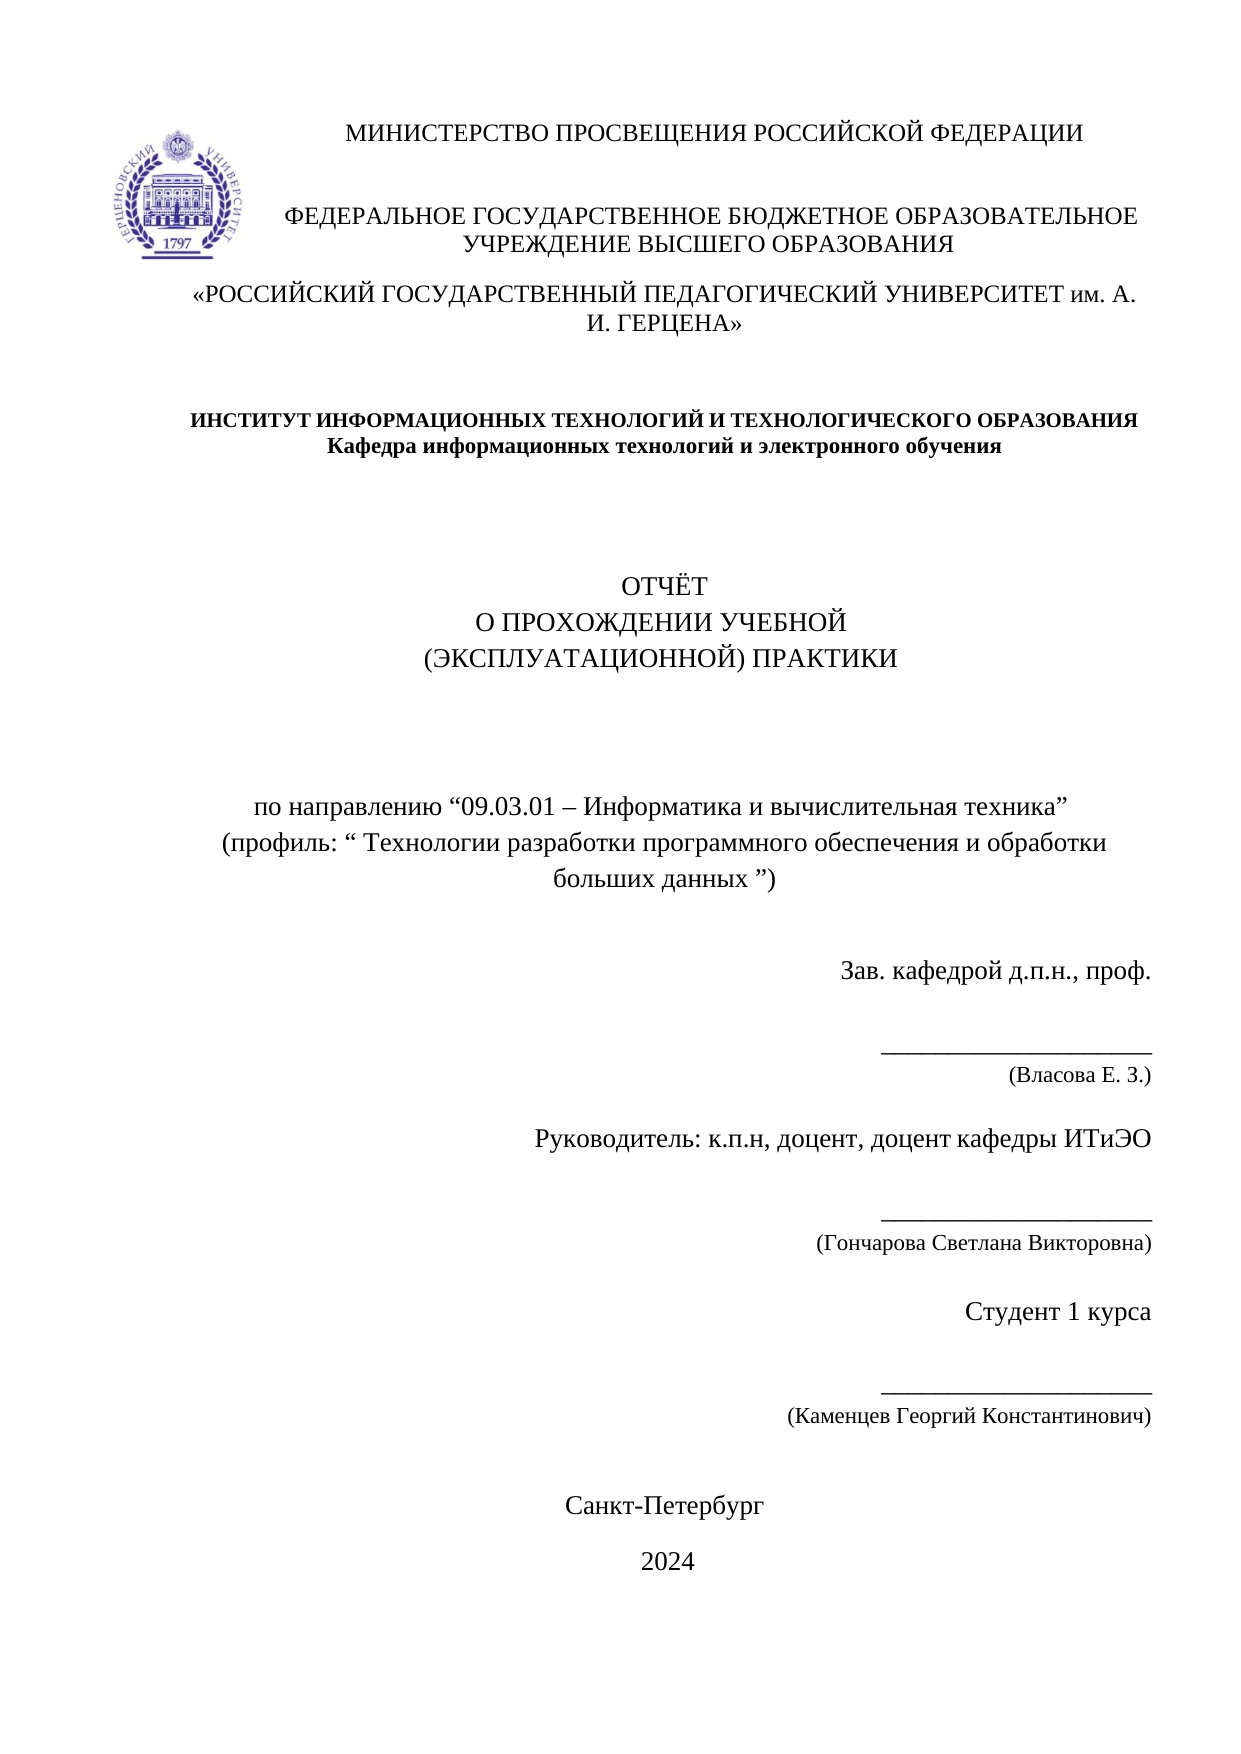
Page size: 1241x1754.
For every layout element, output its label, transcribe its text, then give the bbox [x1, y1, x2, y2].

text Студент 1 курса [177, 1295, 1152, 1326]
text ФЕДЕРАЛЬНОЕ ГОСУДАРСТВЕННОЕ БЮДЖЕТНОЕ ОБРАЗОВАТЕЛЬНОЕ УЧРЕЖДЕНИЕ ВЫСШЕГО ОБРАЗОВАНИЯ [253, 201, 1152, 258]
picture [102, 118, 253, 270]
text Кафедра информационных технологий и электронного обучения [177, 432, 1152, 458]
text ____________________ [177, 1366, 1152, 1398]
text ОТЧЁТ О ПРОХОЖДЕНИИ УЧЕБНОЙ (ЭКСПЛУАТАЦИОННОЙ) ПРАКТИКИ [177, 570, 1152, 708]
text ____________________ [177, 1193, 1152, 1224]
picture [125, 393, 1169, 397]
text «РОССИЙСКИЙ ГОСУДАРСТВЕННЫЙ ПЕДАГОГИЧЕСКИЙ УНИВЕРСИТЕТ им. А. И. ГЕРЦЕНА» [177, 279, 1152, 337]
text Руководитель: к.п.н, доцент, доцент кафедры ИТиЭО [177, 1122, 1152, 1153]
text по направлению “09.03.01 – Информатика и вычислительная техника” [177, 791, 1152, 822]
text Зав. кафедрой д.п.н., проф. [177, 954, 1152, 985]
text (профиль: “ Технологии разработки программного обеспечения и обработки больших данных ”) [177, 826, 1152, 893]
text (Власова Е. З.) [177, 1061, 1152, 1088]
text ИНСТИТУТ ИНФОРМАЦИОННЫХ ТЕХНОЛОГИЙ И ТЕХНОЛОГИЧЕСКОГО ОБРАЗОВАНИЯ [177, 408, 1152, 432]
text (Гончарова Светлана Викторовна) [177, 1229, 1152, 1255]
text Санкт-Петербург [177, 1489, 1152, 1520]
text (Каменцев Георгий Константинович) [177, 1402, 1152, 1428]
text ____________________ [177, 1026, 1152, 1057]
text 2024 [177, 1546, 1152, 1577]
text МИНИСТЕРСТВО ПРОСВЕЩЕНИЯ РОССИЙСКОЙ ФЕДЕРАЦИИ [253, 118, 1152, 147]
